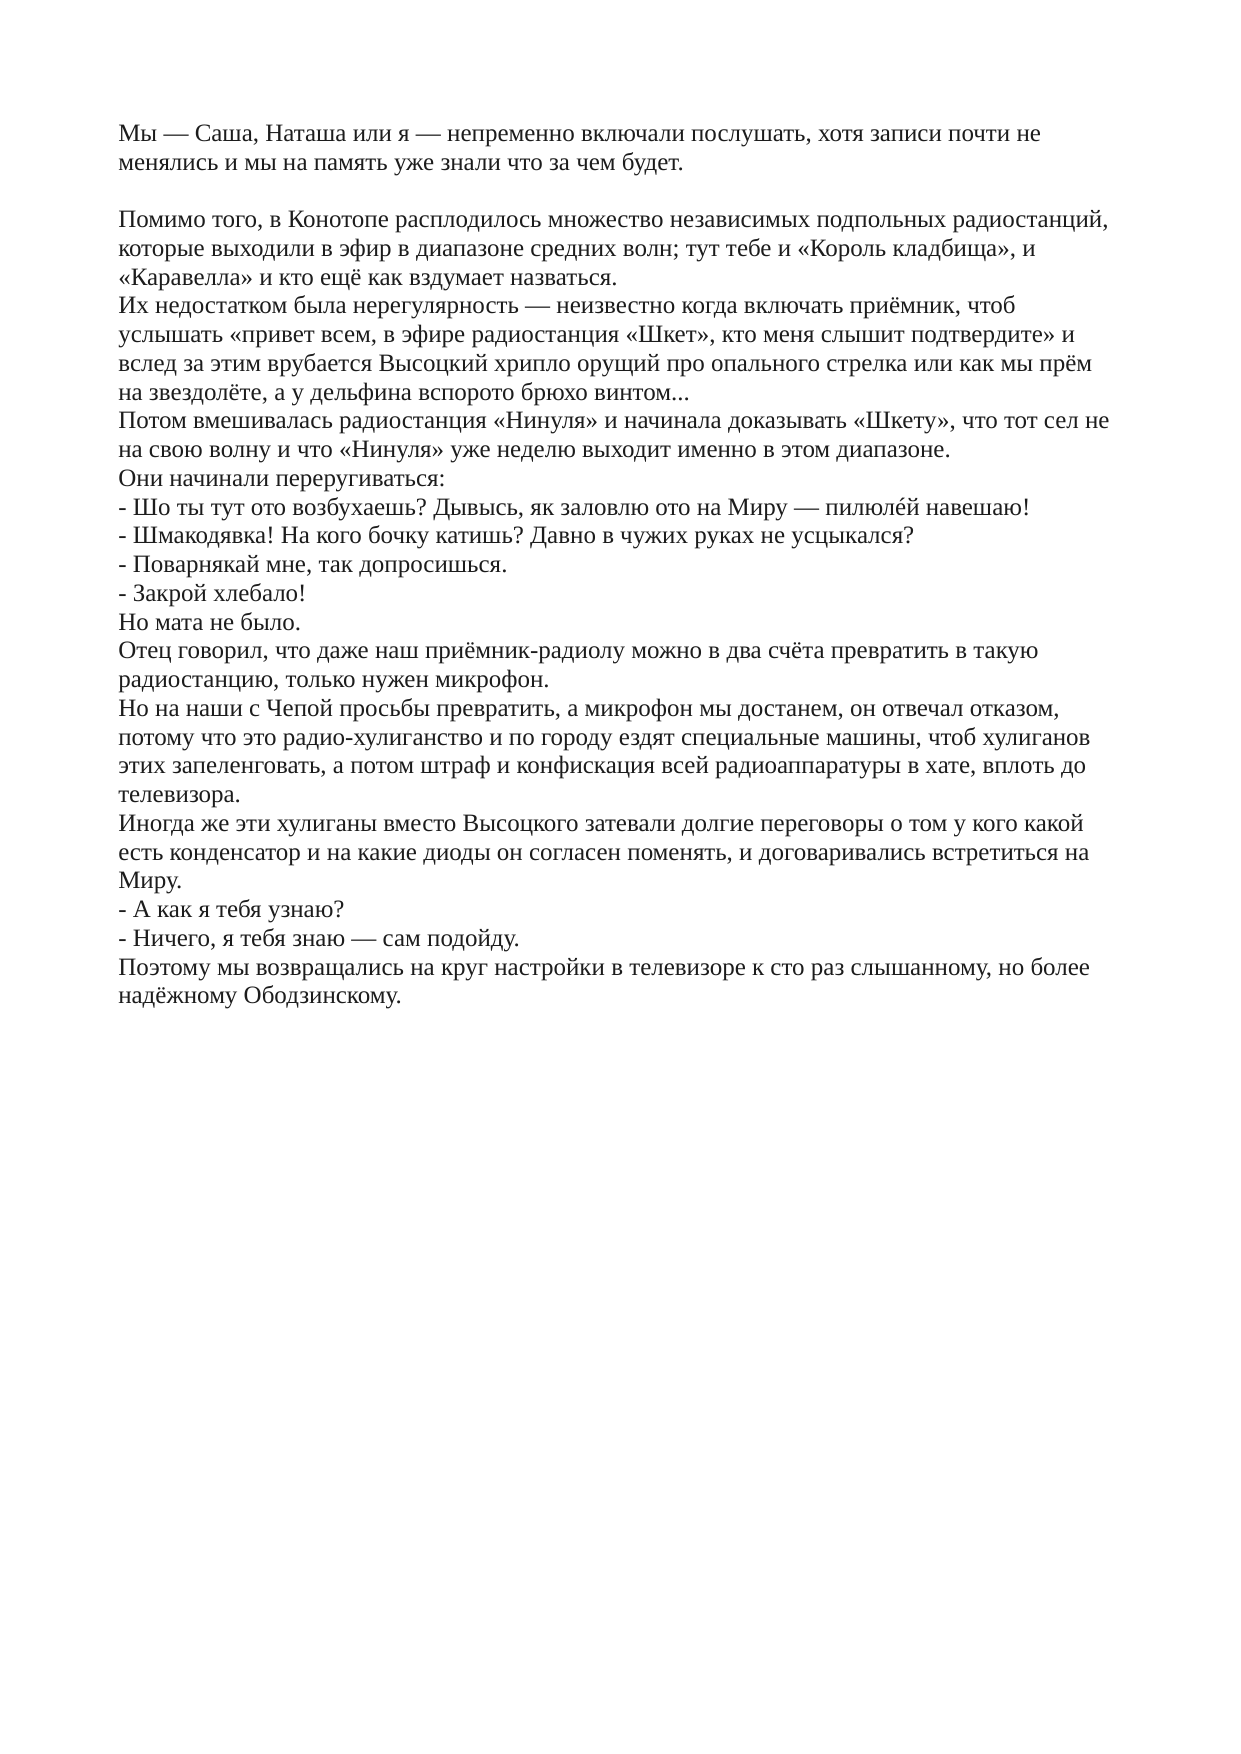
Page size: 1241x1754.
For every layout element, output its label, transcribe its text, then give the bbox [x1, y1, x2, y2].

text Их недостатком была нерегулярность — неизвестно когда включать приёмник, чтоб услышать «привет всем, в эфире радиостанция «Шкет», кто меня слышит подтвердите» и вслед за этим врубается Высоцкий хрипло орущий про опального стрелка или как мы прём на звездолёте, а у дельфина вспорото брюхо винтом... [118, 291, 1122, 406]
text Помимо того, в Конотопе расплодилось множество независимых подпольных радиостанций, которые выходили в эфир в диапазоне средних волн; тут тебе и «Король кладбища», и «Каравелла» и кто ещё как вздумает назваться. [118, 204, 1122, 291]
text Но мата не было. [118, 607, 1122, 636]
text - Ничего, я тебя знаю — сам подойду. [118, 923, 1122, 952]
text Потом вмешивалась радиостанция «Нинуля» и начинала доказывать «Шкету», что тот сел не на свою волну и что «Нинуля» уже неделю выходит именно в этом диапазоне. [118, 406, 1122, 463]
text - Закрой хлебало! [118, 578, 1122, 607]
text Они начинали переругиваться: [118, 463, 1122, 492]
text Иногда же эти хулиганы вместо Высоцкого затевали долгие переговоры о том у кого какой есть конденсатор и на какие диоды он согласен поменять, и договаривались встретиться на Миру. [118, 808, 1122, 894]
text Поэтому мы возвращались на круг настройки в телевизоре к сто раз слышанному, но более надёжному Ободзинскому. [118, 952, 1122, 1009]
text - Шмакодявка! На кого бочку катишь? Давно в чужих руках не усцыкался? [118, 521, 1122, 549]
text Мы — Саша, Наташа или я — непременно включали послушать, хотя записи почти не менялись и мы на память уже знали что за чем будет. [118, 118, 1122, 176]
text Но на наши с Чепой просьбы превратить, а микрофон мы достанем, он отвечал отказом, потому что это радио-хулиганство и по городу ездят специальные машины, чтоб хулиганов этих запеленговать, а потом штраф и конфискация всей радиоаппаратуры в хате, вплоть до телевизора. [118, 693, 1122, 808]
text Отец говорил, что даже наш приёмник-радиолу можно в два счёта превратить в такую радиостанцию, только нужен микрофон. [118, 636, 1122, 693]
text - А как я тебя узнаю? [118, 894, 1122, 923]
text - Поварнякай мне, так допросишься. [118, 549, 1122, 578]
text - Шо ты тут ото возбухаешь? Дывысь, як заловлю ото на Миру — пилюлéй навешаю! [118, 492, 1122, 521]
